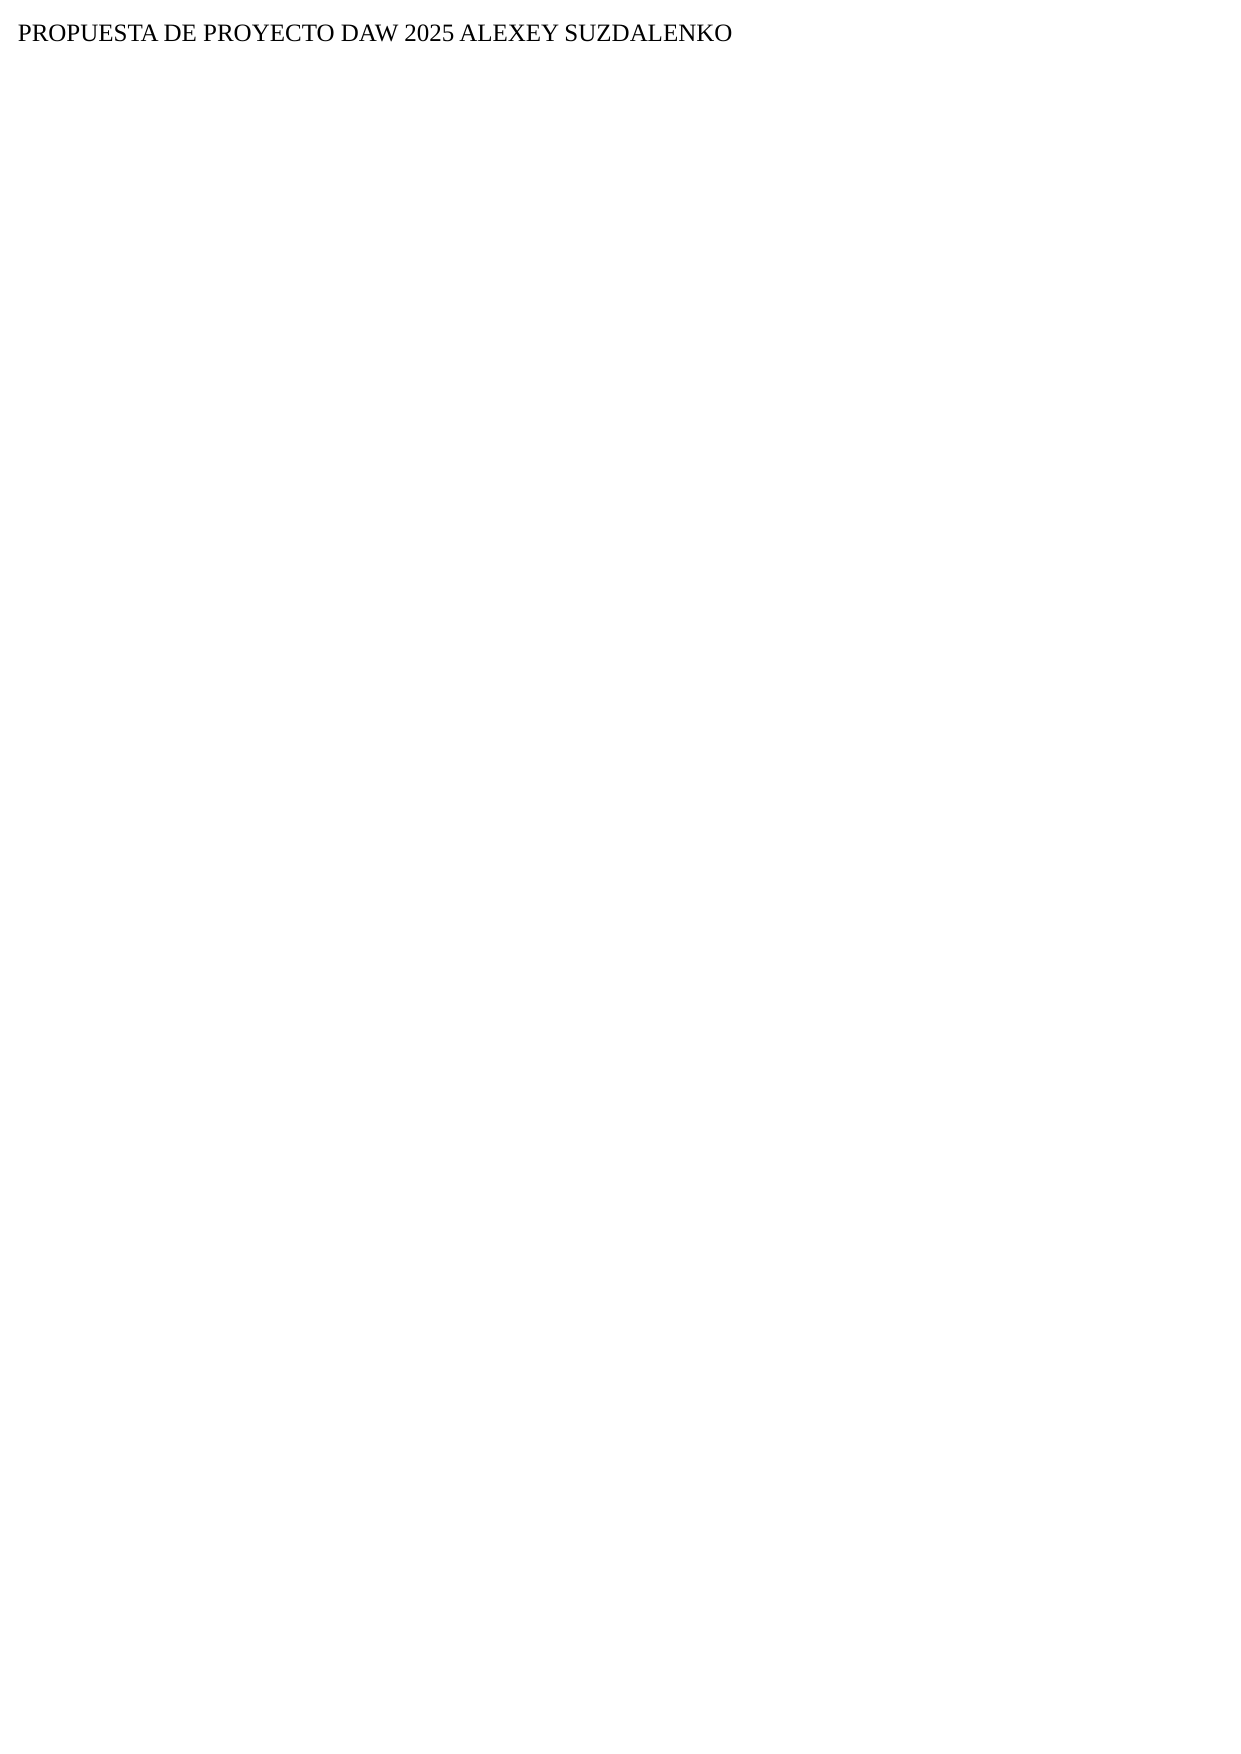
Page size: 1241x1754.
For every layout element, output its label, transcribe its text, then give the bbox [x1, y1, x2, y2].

text PROPUESTA DE PROYECTO DAW 2025 ALEXEY SUZDALENKO [18, 18, 1222, 46]
